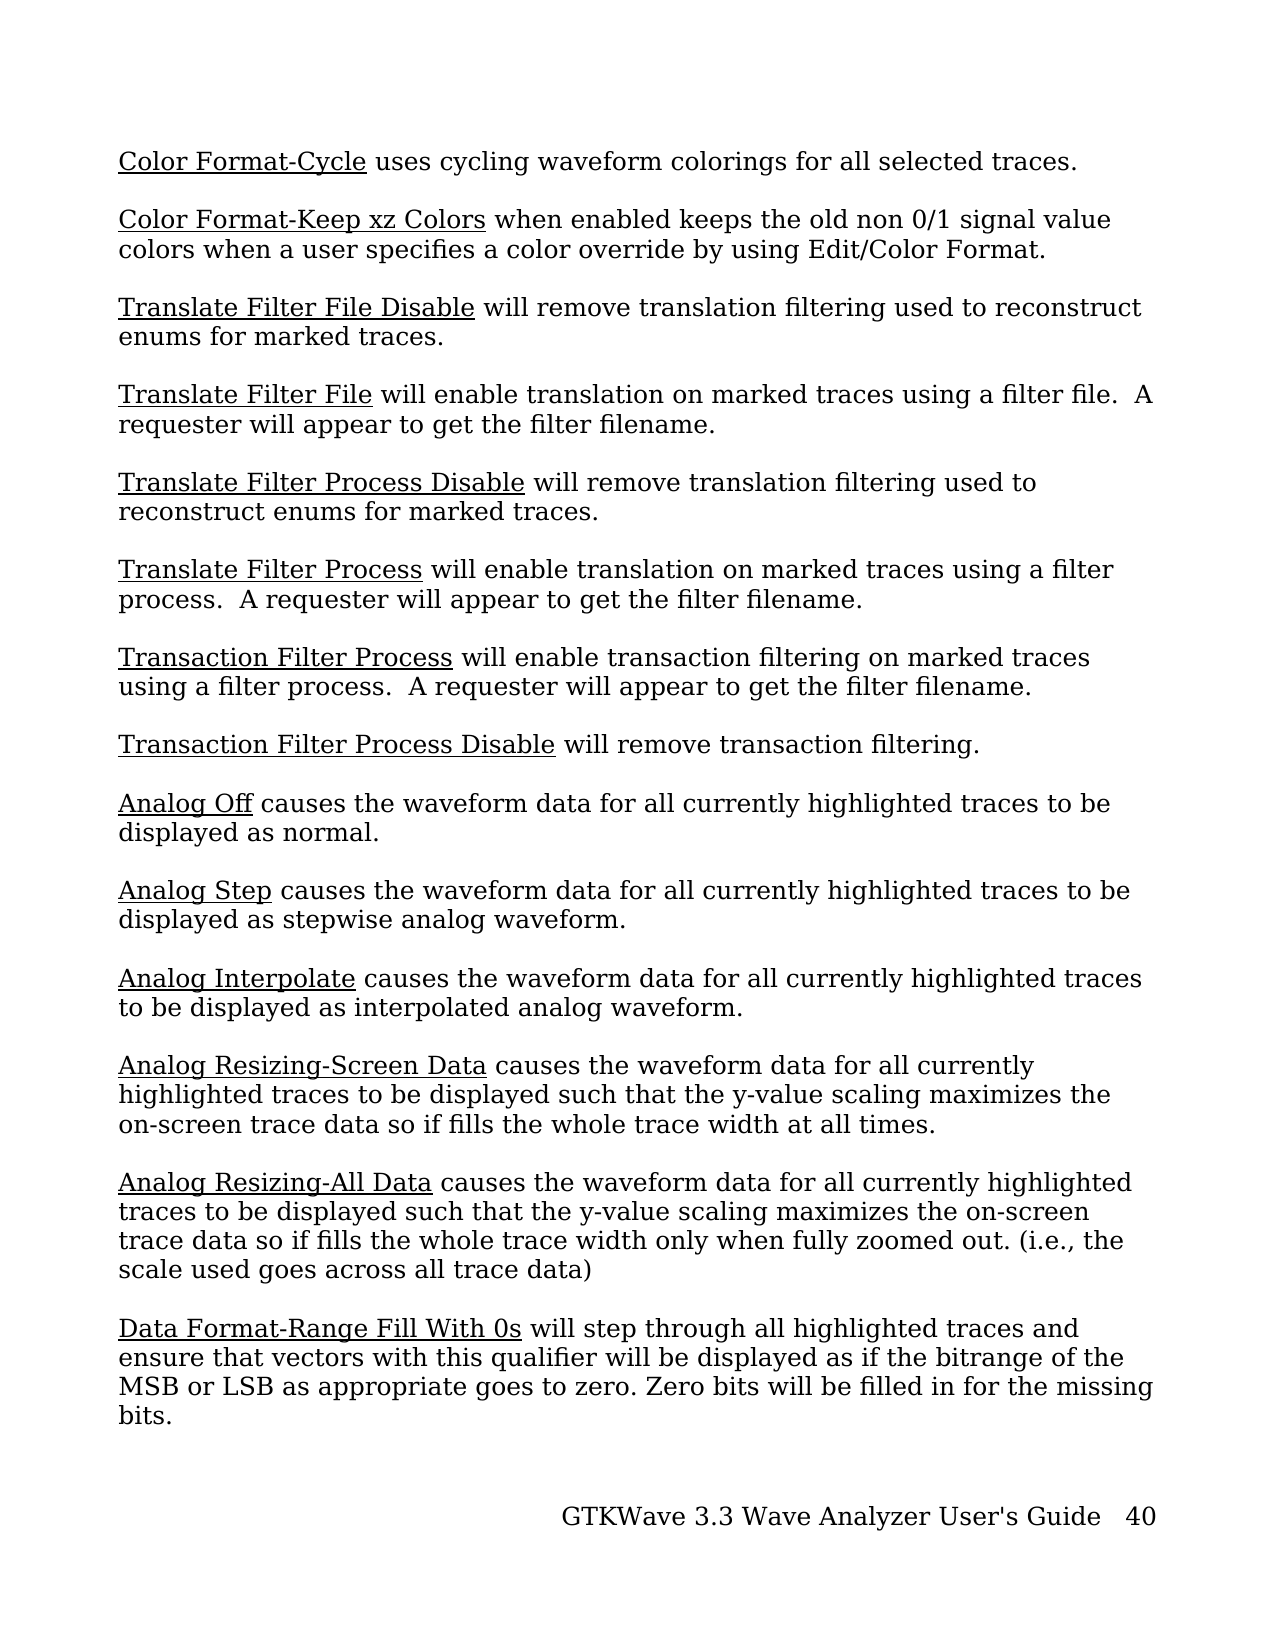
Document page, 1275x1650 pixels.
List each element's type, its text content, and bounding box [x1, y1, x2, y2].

text Data Format-Range Fill With 0s will step through all highlighted traces and ensure that vectors with this qualifier will be displayed as if the bitrange of the MSB or LSB as appropriate goes to zero. Zero bits will be filled in for the missing bits. [118, 1314, 1157, 1431]
text Transaction Filter Process Disable will remove transaction filtering. [118, 731, 1157, 760]
text Transaction Filter Process will enable transaction filtering on marked traces using a filter process. A requester will appear to get the filter filename. [118, 643, 1157, 701]
text Analog Off causes the waveform data for all currently highlighted traces to be displayed as normal. [118, 789, 1157, 847]
text Color Format-Cycle uses cycling waveform colorings for all selected traces. [118, 147, 1157, 176]
text Translate Filter File will enable translation on marked traces using a filter file. A requester will appear to get the filter filename. [118, 381, 1157, 439]
text Analog Resizing-Screen Data causes the waveform data for all currently highlighted traces to be displayed such that the y-value scaling maximizes the on-screen trace data so if fills the whole trace width at all times. [118, 1051, 1157, 1139]
text Analog Interpolate causes the waveform data for all currently highlighted traces to be displayed as interpolated analog waveform. [118, 964, 1157, 1022]
text Analog Step causes the waveform data for all currently highlighted traces to be displayed as stepwise analog waveform. [118, 876, 1157, 935]
text Translate Filter Process will enable translation on marked traces using a filter process. A requester will appear to get the filter filename. [118, 556, 1157, 614]
text Color Format-Keep xz Colors when enabled keeps the old non 0/1 signal value colors when a user specifies a color override by using Edit/Color Format. [118, 206, 1157, 264]
text Translate Filter Process Disable will remove translation filtering used to reconstruct enums for marked traces. [118, 468, 1157, 526]
text Translate Filter File Disable will remove translation filtering used to reconstruct enums for marked traces. [118, 293, 1157, 351]
text Analog Resizing-All Data causes the waveform data for all currently highlighted traces to be displayed such that the y-value scaling maximizes the on-screen trace data so if fills the whole trace width only when fully zoomed out. (i.e., the scale used goes across all trace data) [118, 1168, 1157, 1285]
